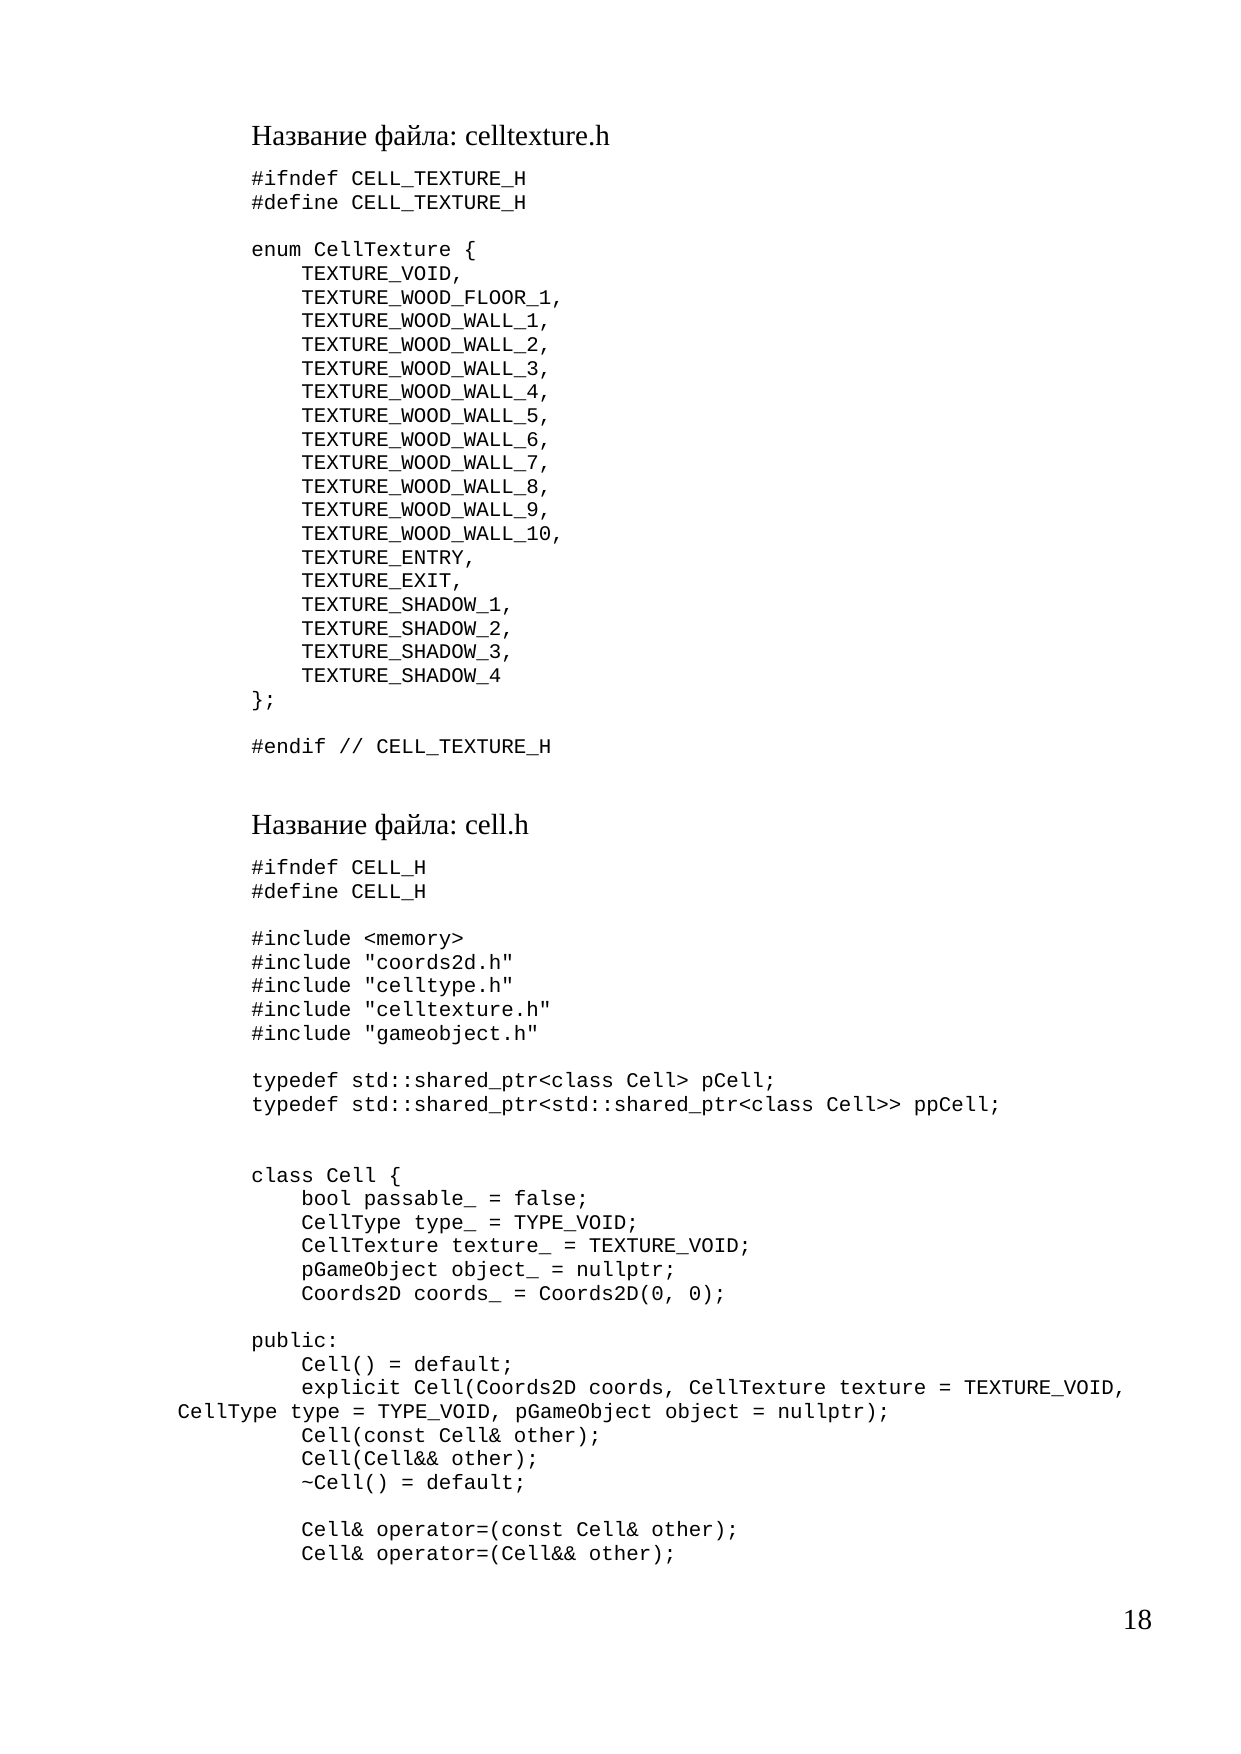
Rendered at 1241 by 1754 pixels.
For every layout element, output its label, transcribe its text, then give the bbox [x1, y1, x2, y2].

text TEXTURE_VOID, [177, 263, 1152, 287]
text TEXTURE_WOOD_WALL_8, [177, 476, 1152, 499]
text TEXTURE_SHADOW_3, [177, 641, 1152, 665]
text TEXTURE_WOOD_WALL_5, [177, 405, 1152, 428]
text Cell& operator=(const Cell& other); [177, 1519, 1152, 1543]
text TEXTURE_WOOD_WALL_10, [177, 523, 1152, 547]
text Название файла: cell.h [177, 807, 1152, 840]
text #ifndef CELL_H [177, 857, 1152, 881]
text TEXTURE_EXIT, [177, 570, 1152, 594]
text Cell& operator=(Cell&& other); [177, 1543, 1152, 1567]
text pGameObject object_ = nullptr; [177, 1259, 1152, 1283]
text #ifndef CELL_TEXTURE_H [177, 168, 1152, 192]
text Cell(const Cell& other); [177, 1425, 1152, 1448]
text #endif // CELL_TEXTURE_H [177, 736, 1152, 759]
text TEXTURE_SHADOW_2, [177, 618, 1152, 641]
text #include "gameobject.h" [177, 1023, 1152, 1046]
text typedef std::shared_ptr<class Cell> pCell; [177, 1070, 1152, 1094]
text TEXTURE_WOOD_WALL_1, [177, 310, 1152, 334]
text TEXTURE_SHADOW_1, [177, 594, 1152, 618]
text TEXTURE_WOOD_WALL_7, [177, 452, 1152, 476]
text public: [177, 1330, 1152, 1354]
text TEXTURE_ENTRY, [177, 547, 1152, 570]
text class Cell { [177, 1164, 1152, 1188]
text TEXTURE_SHADOW_4 [177, 665, 1152, 689]
text Cell() = default; [177, 1354, 1152, 1377]
text #include "coords2d.h" [177, 952, 1152, 975]
text bool passable_ = false; [177, 1188, 1152, 1212]
text TEXTURE_WOOD_WALL_6, [177, 428, 1152, 452]
text }; [177, 689, 1152, 712]
text CellType type_ = TYPE_VOID; [177, 1212, 1152, 1236]
text TEXTURE_WOOD_WALL_3, [177, 358, 1152, 381]
text explicit Cell(Coords2D coords, CellTexture texture = TEXTURE_VOID, CellType type = TYPE_VOID, pGameObject object = nullptr); [177, 1377, 1152, 1425]
text #include <memory> [177, 928, 1152, 952]
text typedef std::shared_ptr<std::shared_ptr<class Cell>> ppCell; [177, 1094, 1152, 1117]
text #define CELL_H [177, 881, 1152, 904]
text TEXTURE_WOOD_FLOOR_1, [177, 287, 1152, 310]
text #include "celltexture.h" [177, 999, 1152, 1023]
text Cell(Cell&& other); [177, 1448, 1152, 1472]
text enum CellTexture { [177, 239, 1152, 263]
text TEXTURE_WOOD_WALL_4, [177, 381, 1152, 405]
text Coords2D coords_ = Coords2D(0, 0); [177, 1283, 1152, 1306]
text TEXTURE_WOOD_WALL_2, [177, 334, 1152, 358]
text TEXTURE_WOOD_WALL_9, [177, 499, 1152, 523]
text #define CELL_TEXTURE_H [177, 192, 1152, 216]
text CellTexture texture_ = TEXTURE_VOID; [177, 1236, 1152, 1259]
text Название файла: celltexture.h [177, 118, 1152, 152]
text #include "celltype.h" [177, 975, 1152, 999]
text ~Cell() = default; [177, 1472, 1152, 1496]
